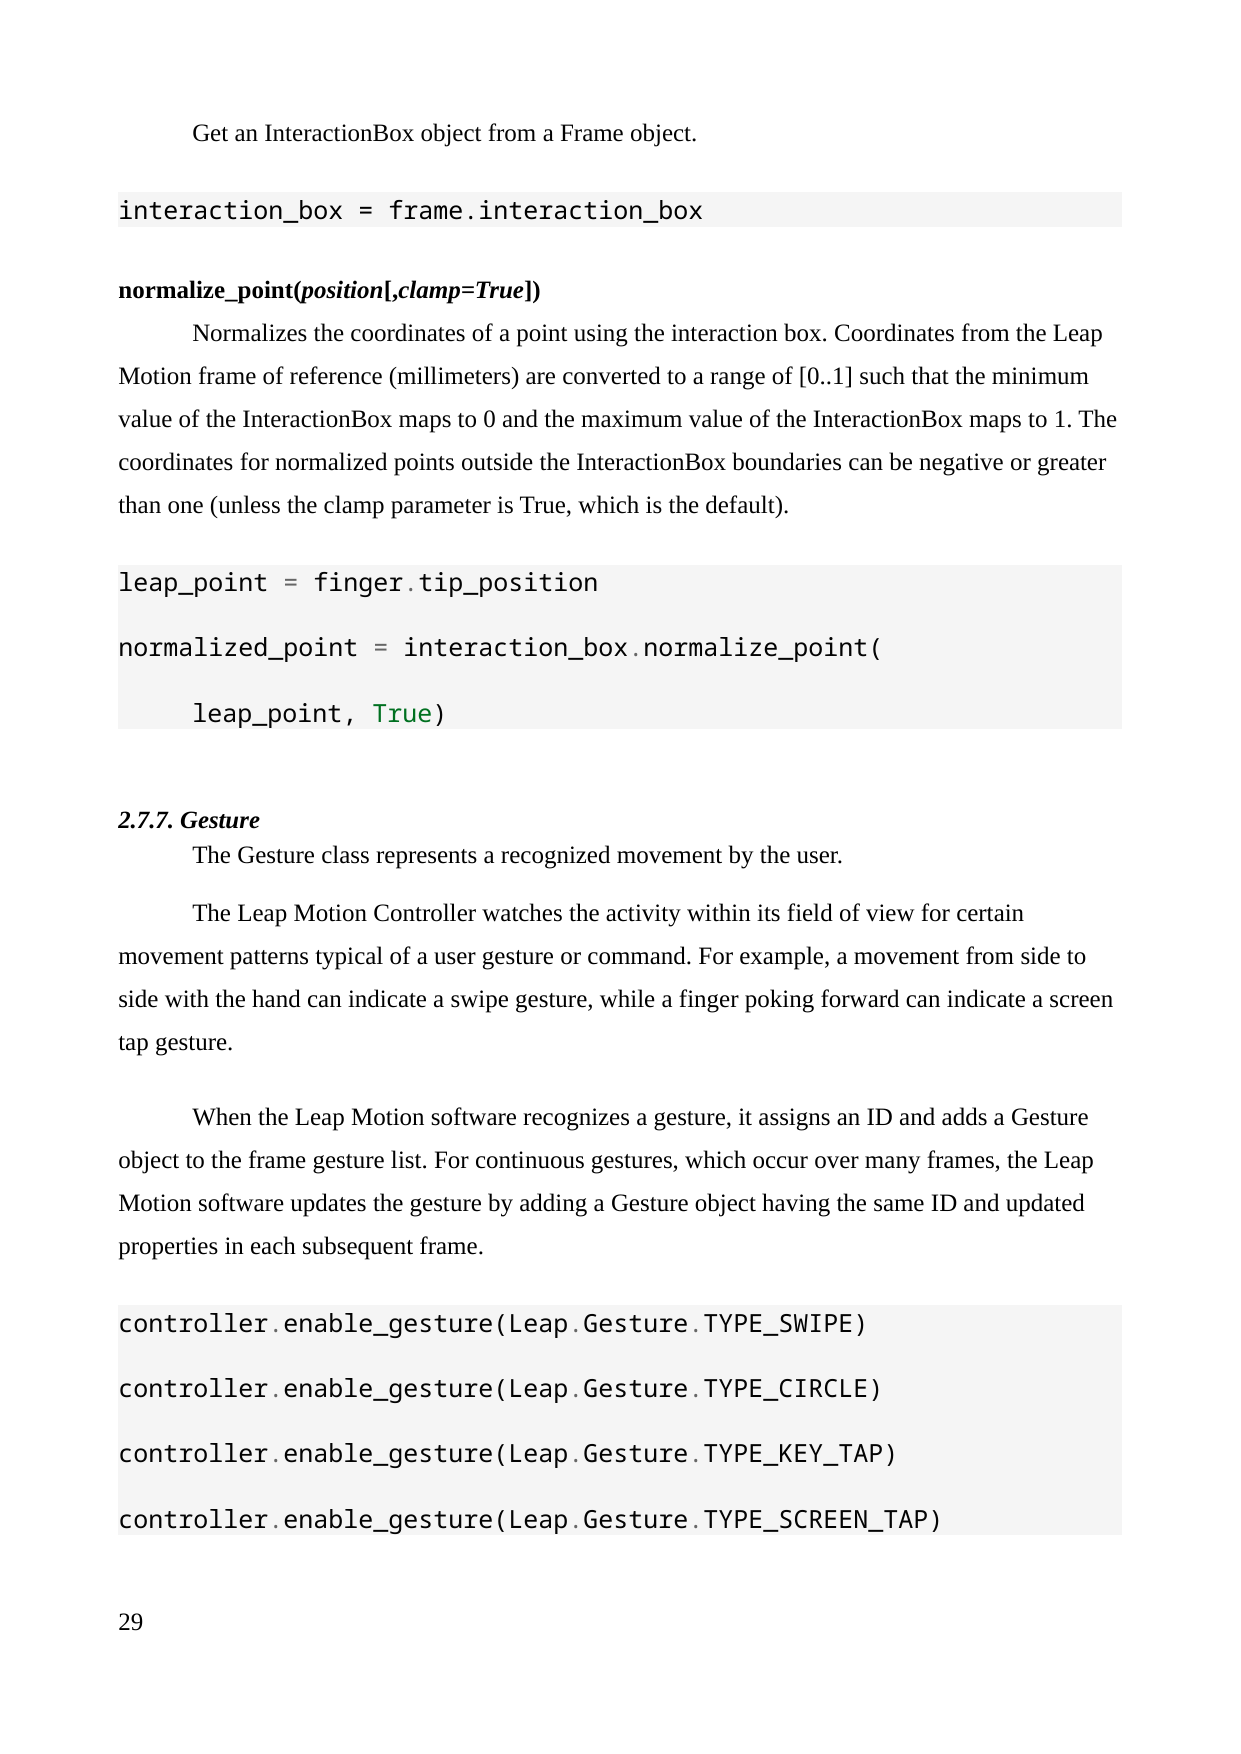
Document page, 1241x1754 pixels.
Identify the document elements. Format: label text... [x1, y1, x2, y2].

text Get an InteractionBox object from a Frame object. [118, 118, 1122, 147]
subtitle 2.7.7. Gesture [118, 805, 1122, 834]
text leap_point = finger.tip_position [118, 565, 1122, 599]
text controller.enable_gesture(Leap.Gesture.TYPE_SCREEN_TAP) [118, 1501, 1122, 1535]
text controller.enable_gesture(Leap.Gesture.TYPE_KEY_TAP) [118, 1436, 1122, 1470]
text controller.enable_gesture(Leap.Gesture.TYPE_SWIPE) [118, 1305, 1122, 1339]
text leap_point, True) [118, 695, 1122, 729]
text normalized_point = interaction_box.normalize_point( [118, 630, 1122, 664]
text controller.enable_gesture(Leap.Gesture.TYPE_CIRCLE) [118, 1371, 1122, 1405]
subtitle normalize_point(position[,clamp=True]) [118, 275, 1122, 303]
text interaction_box = frame.interaction_box [118, 192, 1122, 227]
text Normalizes the coordinates of a point using the interaction box. Coordinates from the Leap Motion frame of reference (millimeters) are converted to a range of [0..1] such that the minimum value of the InteractionBox maps to 0 and the maximum value of the InteractionBox maps to 1. The coordinates for normalized points outside the InteractionBox boundaries can be negative or greater than one (unless the clamp parameter is True, which is the default). [118, 318, 1122, 519]
text The Gesture class represents a recognized movement by the user. [118, 840, 1122, 869]
text The Leap Motion Controller watches the activity within its field of view for certain movement patterns typical of a user gesture or command. For example, a movement from side to side with the hand can indicate a swipe gesture, while a finger poking forward can indicate a screen tap gesture. [118, 898, 1122, 1056]
text When the Leap Motion software recognizes a gesture, it assigns an ID and adds a Gesture object to the frame gesture list. For continuous gestures, which occur over many frames, the Leap Motion software updates the gesture by adding a Gesture object having the same ID and updated properties in each subsequent frame. [118, 1102, 1122, 1260]
